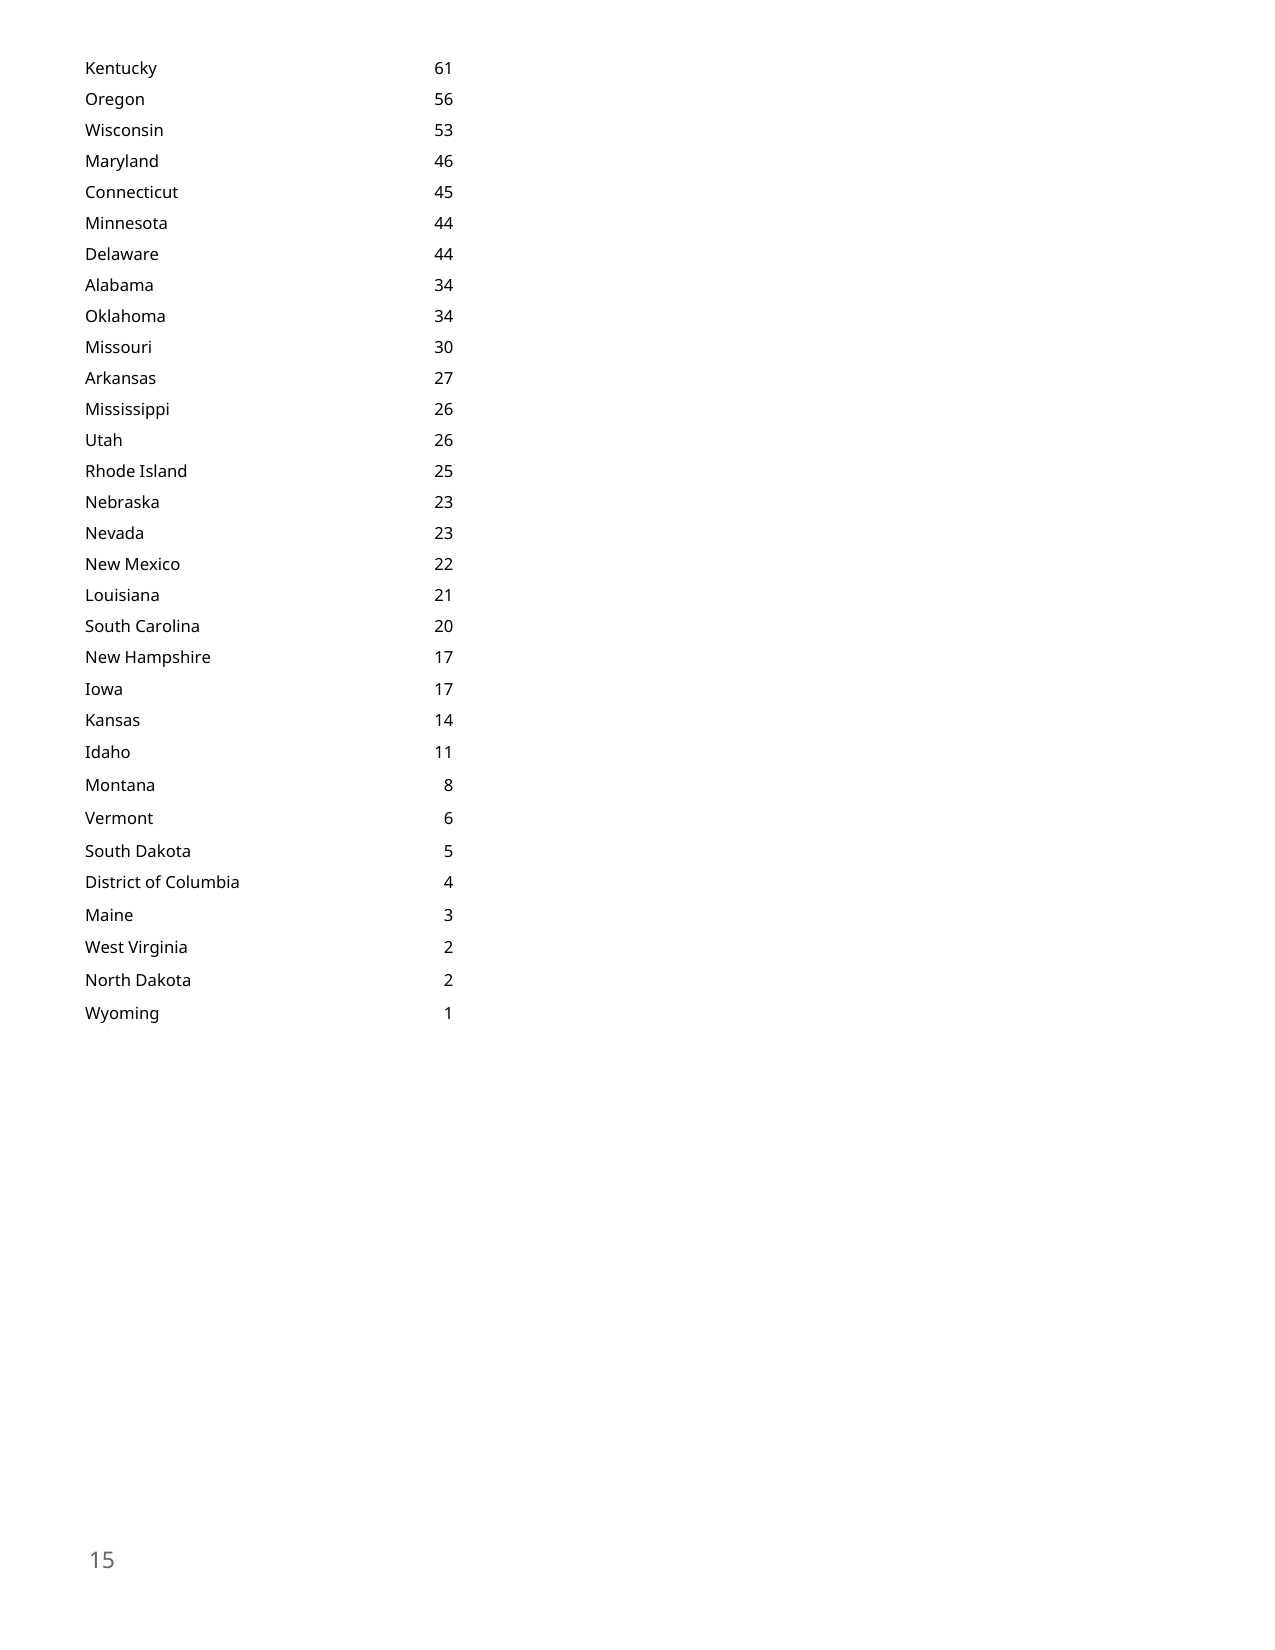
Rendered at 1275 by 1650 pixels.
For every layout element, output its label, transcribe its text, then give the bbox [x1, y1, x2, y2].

table_cell Arkansas [81, 363, 324, 393]
table_cell District of Columbia [81, 866, 324, 897]
table_cell 6 [324, 801, 457, 833]
table_cell Iowa [81, 673, 324, 704]
table_cell South Carolina [81, 611, 324, 642]
table_cell Kentucky [81, 52, 324, 83]
table_cell Nebraska [81, 487, 324, 518]
table_cell Alabama [81, 269, 324, 300]
table_cell 17 [324, 673, 457, 704]
table_cell 56 [324, 83, 457, 114]
table_cell Mississippi [81, 394, 324, 424]
table_cell Nevada [81, 518, 324, 549]
table_cell 21 [324, 580, 457, 611]
table_cell 8 [324, 768, 457, 801]
table_cell 27 [324, 363, 457, 393]
table_cell 53 [324, 114, 457, 145]
table_cell 25 [324, 456, 457, 487]
table_cell 34 [324, 300, 457, 331]
table_cell Louisiana [81, 580, 324, 611]
table_cell New Hampshire [81, 642, 324, 673]
table_cell Connecticut [81, 176, 324, 207]
table_cell 26 [324, 425, 457, 456]
table_cell Vermont [81, 801, 324, 833]
table_cell 45 [324, 176, 457, 207]
table_cell 46 [324, 145, 457, 176]
table_cell 2 [324, 963, 457, 996]
table_cell 44 [324, 238, 457, 269]
table_cell Idaho [81, 735, 324, 768]
table_cell Oklahoma [81, 300, 324, 331]
table_cell 20 [324, 611, 457, 642]
table_cell 26 [324, 394, 457, 424]
table_cell 3 [324, 897, 457, 930]
table_cell Wyoming [81, 996, 324, 1028]
table_cell New Mexico [81, 549, 324, 580]
table_cell Missouri [81, 331, 324, 362]
table_cell 44 [324, 207, 457, 238]
table_cell 22 [324, 549, 457, 580]
table_cell Montana [81, 768, 324, 801]
table_cell 23 [324, 487, 457, 518]
table_cell 2 [324, 930, 457, 963]
table_cell Oregon [81, 83, 324, 114]
table_cell West Virginia [81, 930, 324, 963]
table_cell Minnesota [81, 207, 324, 238]
table_cell Kansas [81, 704, 324, 735]
table_cell 34 [324, 269, 457, 300]
table_cell 23 [324, 518, 457, 549]
table_cell 1 [324, 996, 457, 1028]
table_cell Wisconsin [81, 114, 324, 145]
table_cell 17 [324, 642, 457, 673]
table_cell 4 [324, 866, 457, 897]
table_cell 11 [324, 735, 457, 768]
table_cell 5 [324, 834, 457, 866]
table_cell North Dakota [81, 963, 324, 996]
table_cell 14 [324, 704, 457, 735]
table_cell South Dakota [81, 834, 324, 866]
table_cell 61 [324, 52, 457, 83]
table_cell Rhode Island [81, 456, 324, 487]
table_cell Maryland [81, 145, 324, 176]
table_cell Delaware [81, 238, 324, 269]
table_cell 30 [324, 331, 457, 362]
table_cell Maine [81, 897, 324, 930]
table_cell Utah [81, 425, 324, 456]
